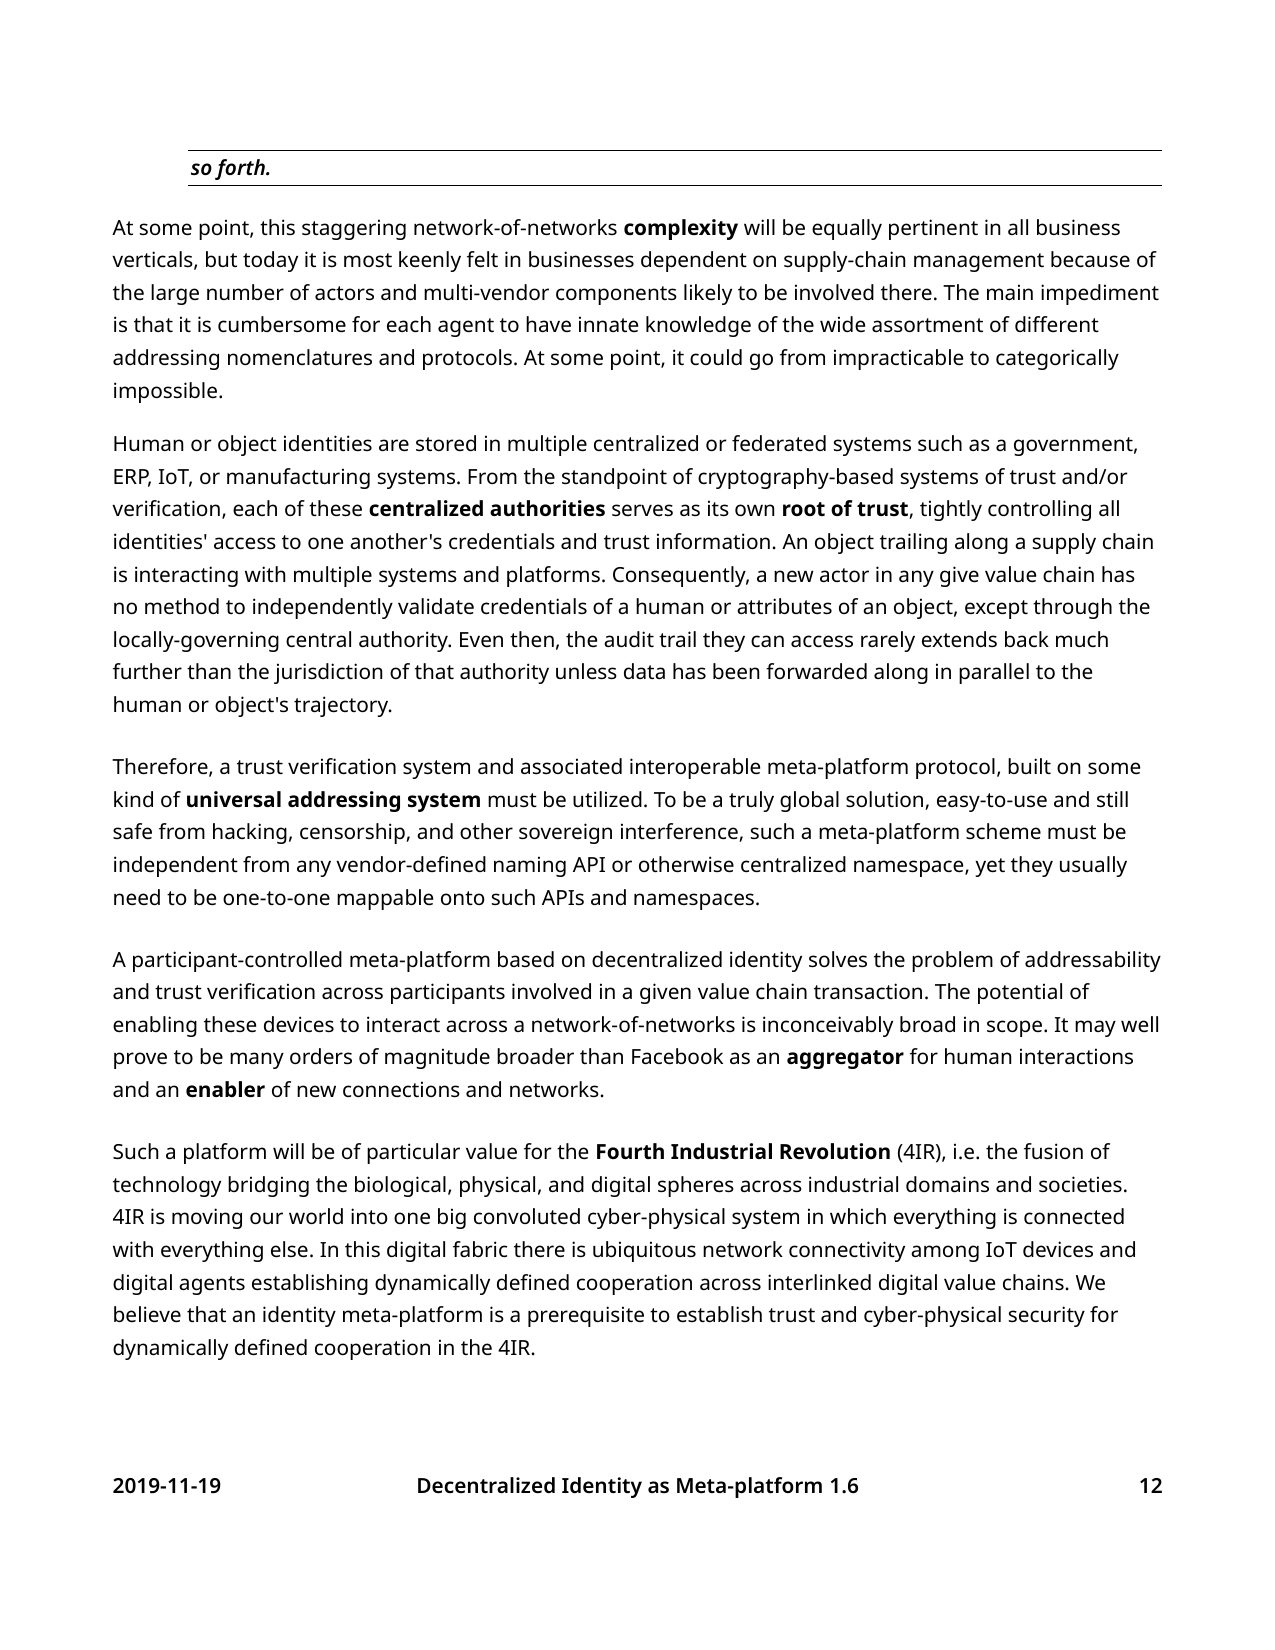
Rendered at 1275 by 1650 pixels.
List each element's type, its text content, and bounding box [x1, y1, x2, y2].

text A participant-controlled meta-platform based on decentralized identity solves the problem of addressability and trust verification across participants involved in a given value chain transaction. The potential of enabling these devices to interact across a network-of-networks is inconceivably broad in scope. It may well prove to be many orders of magnitude broader than Facebook as an aggregator for human interactions and an enabler of new connections and networks. [112, 945, 1162, 1103]
text At some point, this staggering network-of-networks complexity will be equally pertinent in all business verticals, but today it is most keenly felt in businesses dependent on supply-chain management because of the large number of actors and multi-vendor components likely to be involved there. The main impediment is that it is cumbersome for each agent to have innate knowledge of the wide assortment of different addressing nomenclatures and protocols. At some point, it could go from impracticable to categorically impossible. [112, 213, 1162, 404]
text Therefore, a trust verification system and associated interoperable meta-platform protocol, built on some kind of universal addressing system must be utilized. To be a truly global solution, easy-to-use and still safe from hacking, censorship, and other sovereign interference, such a meta-platform scheme must be independent from any vendor-defined naming API or otherwise centralized namespace, yet they usually need to be one-to-one mappable onto such APIs and namespaces. [112, 752, 1162, 911]
text so forth. [187, 151, 1162, 185]
text Such a platform will be of particular value for the Fourth Industrial Revolution (4IR), i.e. the fusion of technology bridging the biological, physical, and digital spheres across industrial domains and societies. 4IR is moving our world into one big convoluted cyber-physical system in which everything is connected with everything else. In this digital fabric there is ubiquitous network connectivity among IoT devices and digital agents establishing dynamically defined cooperation across interlinked digital value chains. We believe that an identity meta-platform is a prerequisite to establish trust and cyber-physical security for dynamically defined cooperation in the 4IR. [112, 1137, 1162, 1361]
text Human or object identities are stored in multiple centralized or federated systems such as a government, ERP, IoT, or manufacturing systems. From the standpoint of cryptography-based systems of trust and/or verification, each of these centralized authorities serves as its own root of trust, tightly controlling all identities' access to one another's credentials and trust information. An object trailing along a supply chain is interacting with multiple systems and platforms. Consequently, a new actor in any give value chain has no method to independently validate credentials of a human or attributes of an object, except through the locally-governing central authority. Even then, the audit trail they can access rarely extends back much further than the jurisdiction of that authority unless data has been forwarded along in parallel to the human or object's trajectory. [112, 429, 1162, 718]
